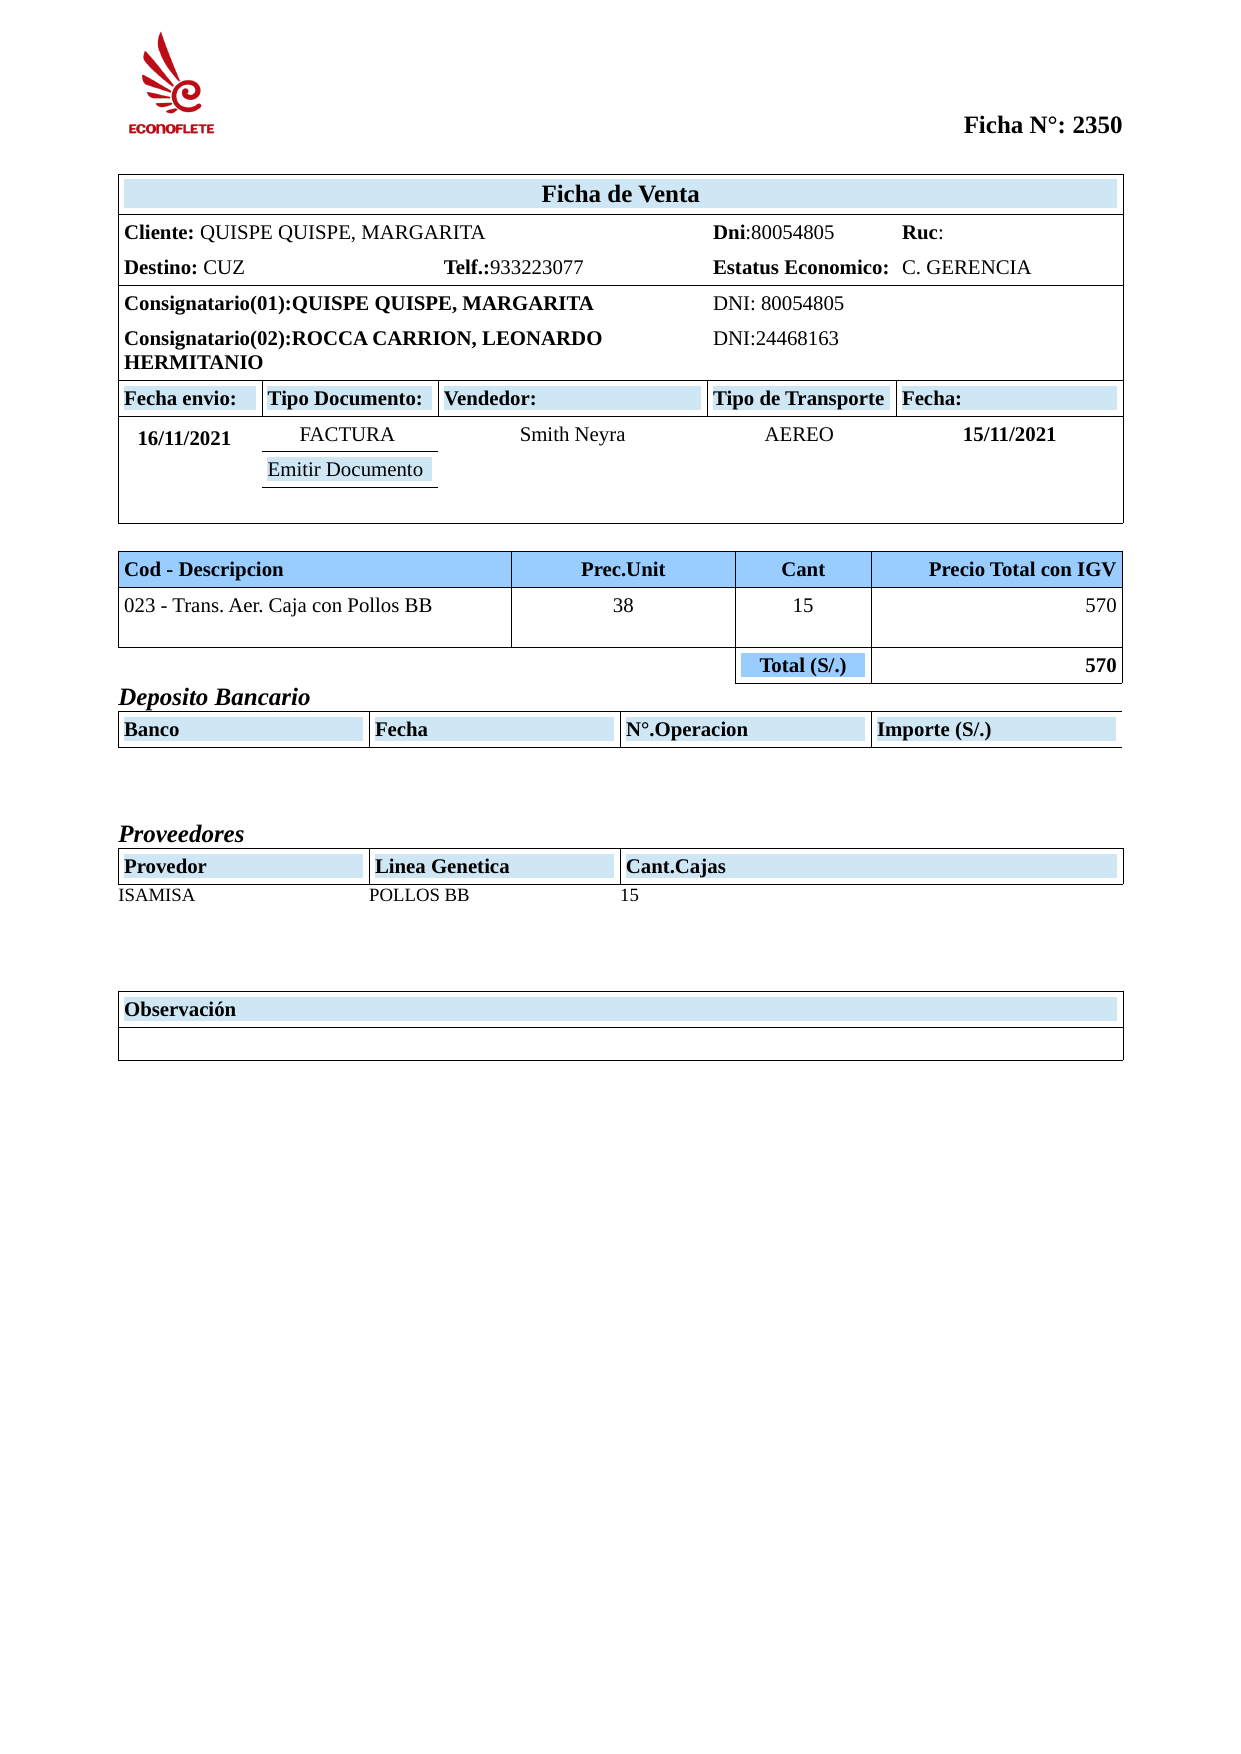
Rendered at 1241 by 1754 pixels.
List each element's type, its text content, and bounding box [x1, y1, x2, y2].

table_cell [620, 927, 1123, 948]
table_cell Total (S/.) [736, 648, 871, 682]
table_cell [369, 927, 620, 948]
table_cell 570 [872, 648, 1122, 682]
table_cell Estatus Economico: [707, 249, 896, 285]
table_cell Cliente: QUISPE QUISPE, MARGARITA [119, 215, 707, 249]
table_cell [262, 488, 438, 523]
table_cell [118, 648, 511, 682]
table_cell [369, 948, 620, 970]
table_header Ficha de Venta [119, 175, 1123, 214]
table_cell Fecha: [897, 381, 1123, 416]
table_cell [620, 795, 871, 819]
table_cell 15/11/2021 [896, 417, 1123, 523]
table_cell [369, 795, 620, 819]
table_cell Telf.:933223077 [438, 249, 707, 285]
table_cell DNI: 80054805 [707, 286, 1123, 321]
table_cell Smith Neyra [438, 417, 707, 523]
table_cell [118, 905, 369, 927]
table_cell [620, 771, 871, 795]
text Proveedores [118, 819, 1122, 848]
table_header Prec.Unit [512, 552, 735, 587]
table_cell 16/11/2021 [119, 417, 262, 523]
table_cell C. GERENCIA [896, 249, 1123, 285]
table_cell DNI:24468163 [707, 321, 1123, 380]
table_cell [118, 795, 369, 819]
table_cell Emitir Documento [262, 452, 438, 487]
table_cell [119, 1028, 1123, 1060]
table_cell [369, 905, 620, 927]
table_header Precio Total con IGV [872, 552, 1122, 587]
table_header Cant.Cajas [621, 849, 1123, 883]
table_cell [871, 748, 1122, 771]
table_header Linea Genetica [370, 849, 620, 883]
table_cell 570 [872, 588, 1122, 647]
table_cell Consignatario(02):ROCCA CARRION, LEONARDO HERMITANIO [119, 321, 707, 380]
table_cell [620, 905, 1123, 927]
table_cell [369, 748, 620, 771]
table_cell 38 [512, 588, 735, 647]
table_header Fecha [370, 712, 620, 747]
table_cell FACTURA [262, 417, 438, 451]
picture [118, 31, 225, 134]
table_cell 15 [620, 885, 1123, 905]
table_cell [118, 927, 369, 948]
table_header Cod - Descripcion [119, 552, 511, 587]
table_cell Tipo Documento: [263, 381, 438, 416]
table_cell AEREO [707, 417, 896, 523]
table_cell Fecha envio: [119, 381, 262, 416]
table_cell [511, 648, 735, 682]
table_header Importe (S/.) [872, 712, 1122, 747]
table_header Provedor [119, 849, 369, 883]
table_cell [620, 748, 871, 771]
table_cell 023 - Trans. Aer. Caja con Pollos BB [119, 588, 511, 647]
table_cell [871, 771, 1122, 795]
table_cell [620, 970, 1123, 991]
table_header Observación [119, 992, 1123, 1027]
table_cell [369, 970, 620, 991]
table_cell Destino: CUZ [119, 249, 438, 285]
table_cell [118, 948, 369, 970]
table_cell Tipo de Transporte [708, 381, 896, 416]
table_cell Consignatario(01):QUISPE QUISPE, MARGARITA [119, 286, 707, 321]
table_cell [369, 771, 620, 795]
table_header Cant [736, 552, 871, 587]
table_cell [871, 795, 1122, 819]
table_cell Vendedor: [439, 381, 707, 416]
table_cell [620, 948, 1123, 970]
table_header N°.Operacion [621, 712, 871, 747]
table_cell POLLOS BB [369, 885, 620, 905]
text Deposito Bancario [118, 682, 1122, 711]
table_cell Dni:80054805 [707, 215, 896, 249]
table_cell [118, 771, 369, 795]
table_cell [118, 748, 369, 771]
table_cell ISAMISA [118, 885, 369, 905]
table_cell 15 [736, 588, 871, 647]
table_cell [118, 970, 369, 991]
table_cell Ruc: [896, 215, 1123, 249]
table_header Banco [119, 712, 369, 747]
